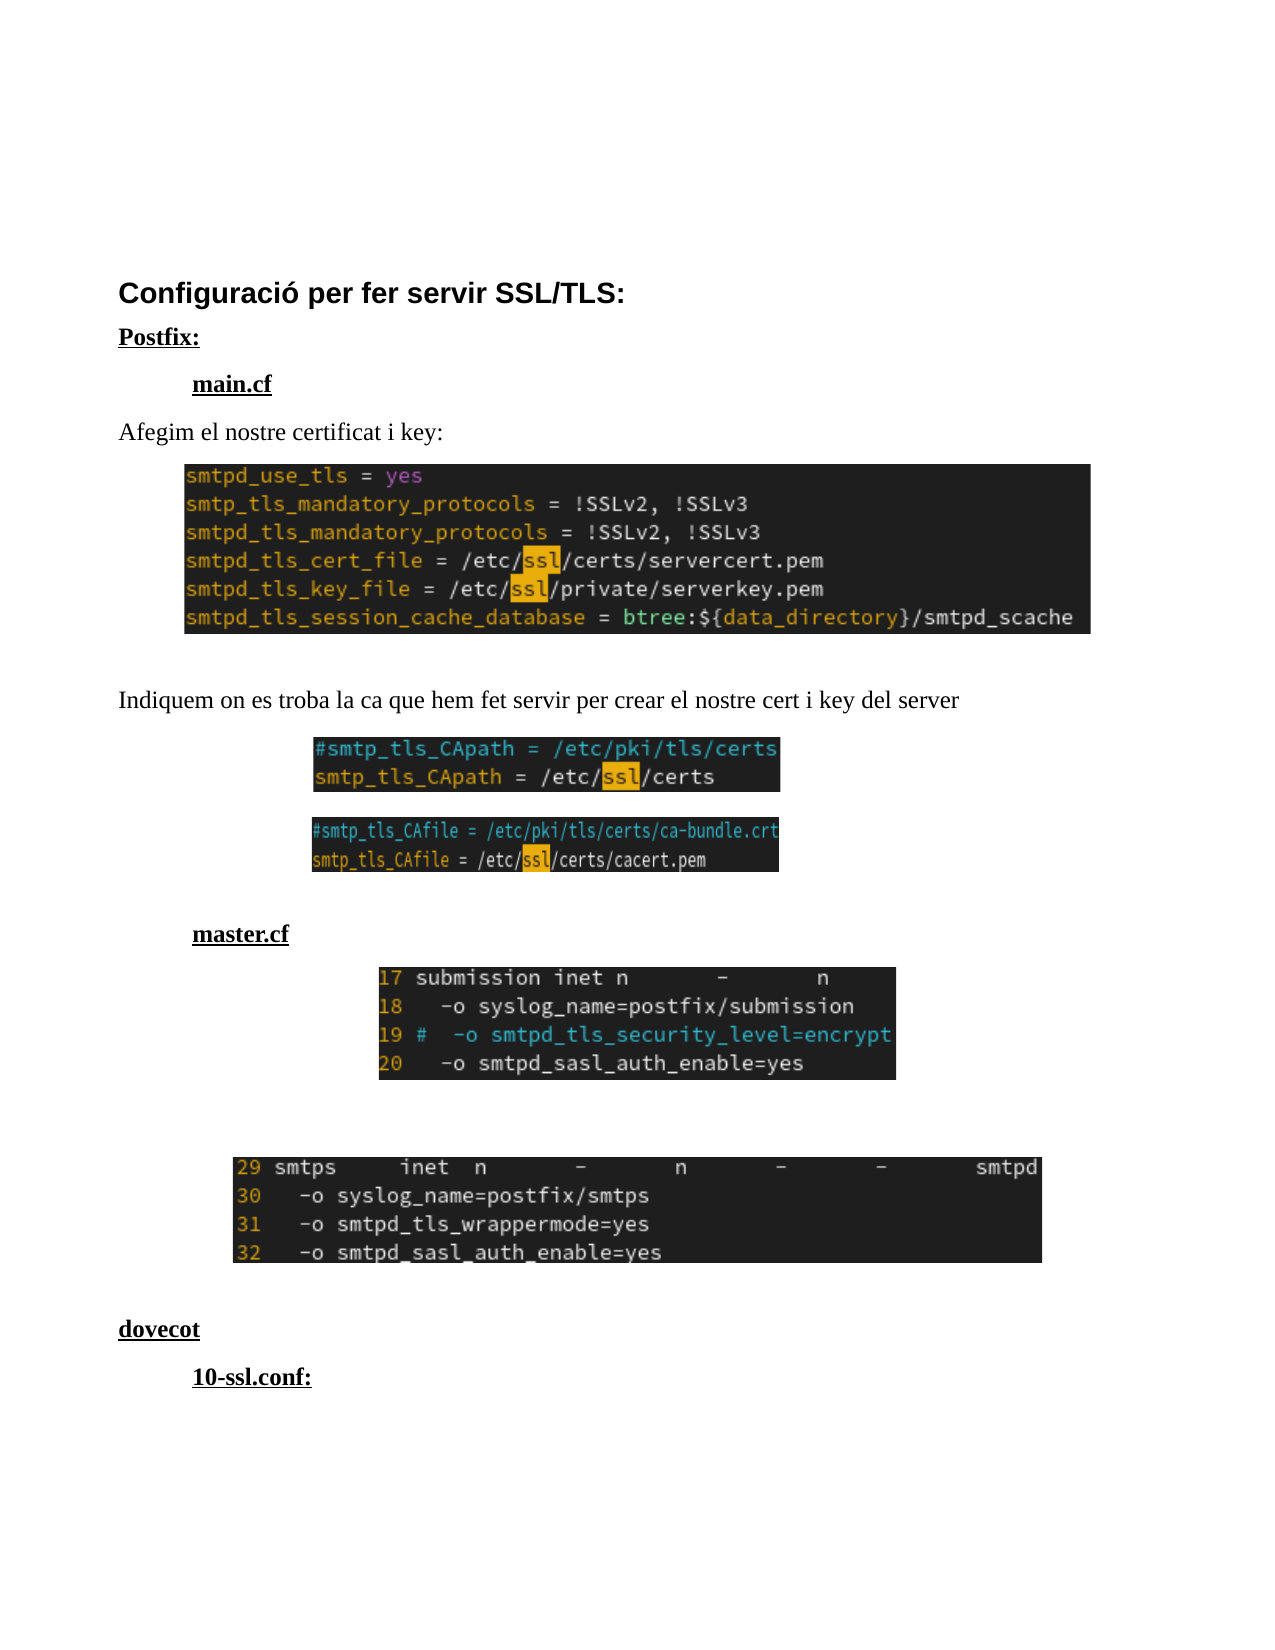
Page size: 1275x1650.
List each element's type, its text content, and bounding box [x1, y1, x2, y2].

text Afegim el nostre certificat i key: [118, 417, 1157, 446]
text dovecot [118, 1314, 1157, 1343]
text Postfix: [118, 322, 1157, 351]
text Indiquem on es troba la ca que hem fet servir per crear el nostre cert i key del server [118, 685, 1157, 714]
picture [378, 967, 897, 1080]
text main.cf [118, 369, 1157, 398]
text 10-ssl.conf: [118, 1362, 1157, 1390]
picture [311, 817, 779, 872]
subtitle Configuració per fer servir SSL/TLS: [118, 276, 1157, 309]
picture [184, 464, 1091, 634]
picture [232, 1157, 1043, 1263]
text master.cf [118, 919, 1157, 948]
picture [313, 737, 781, 792]
